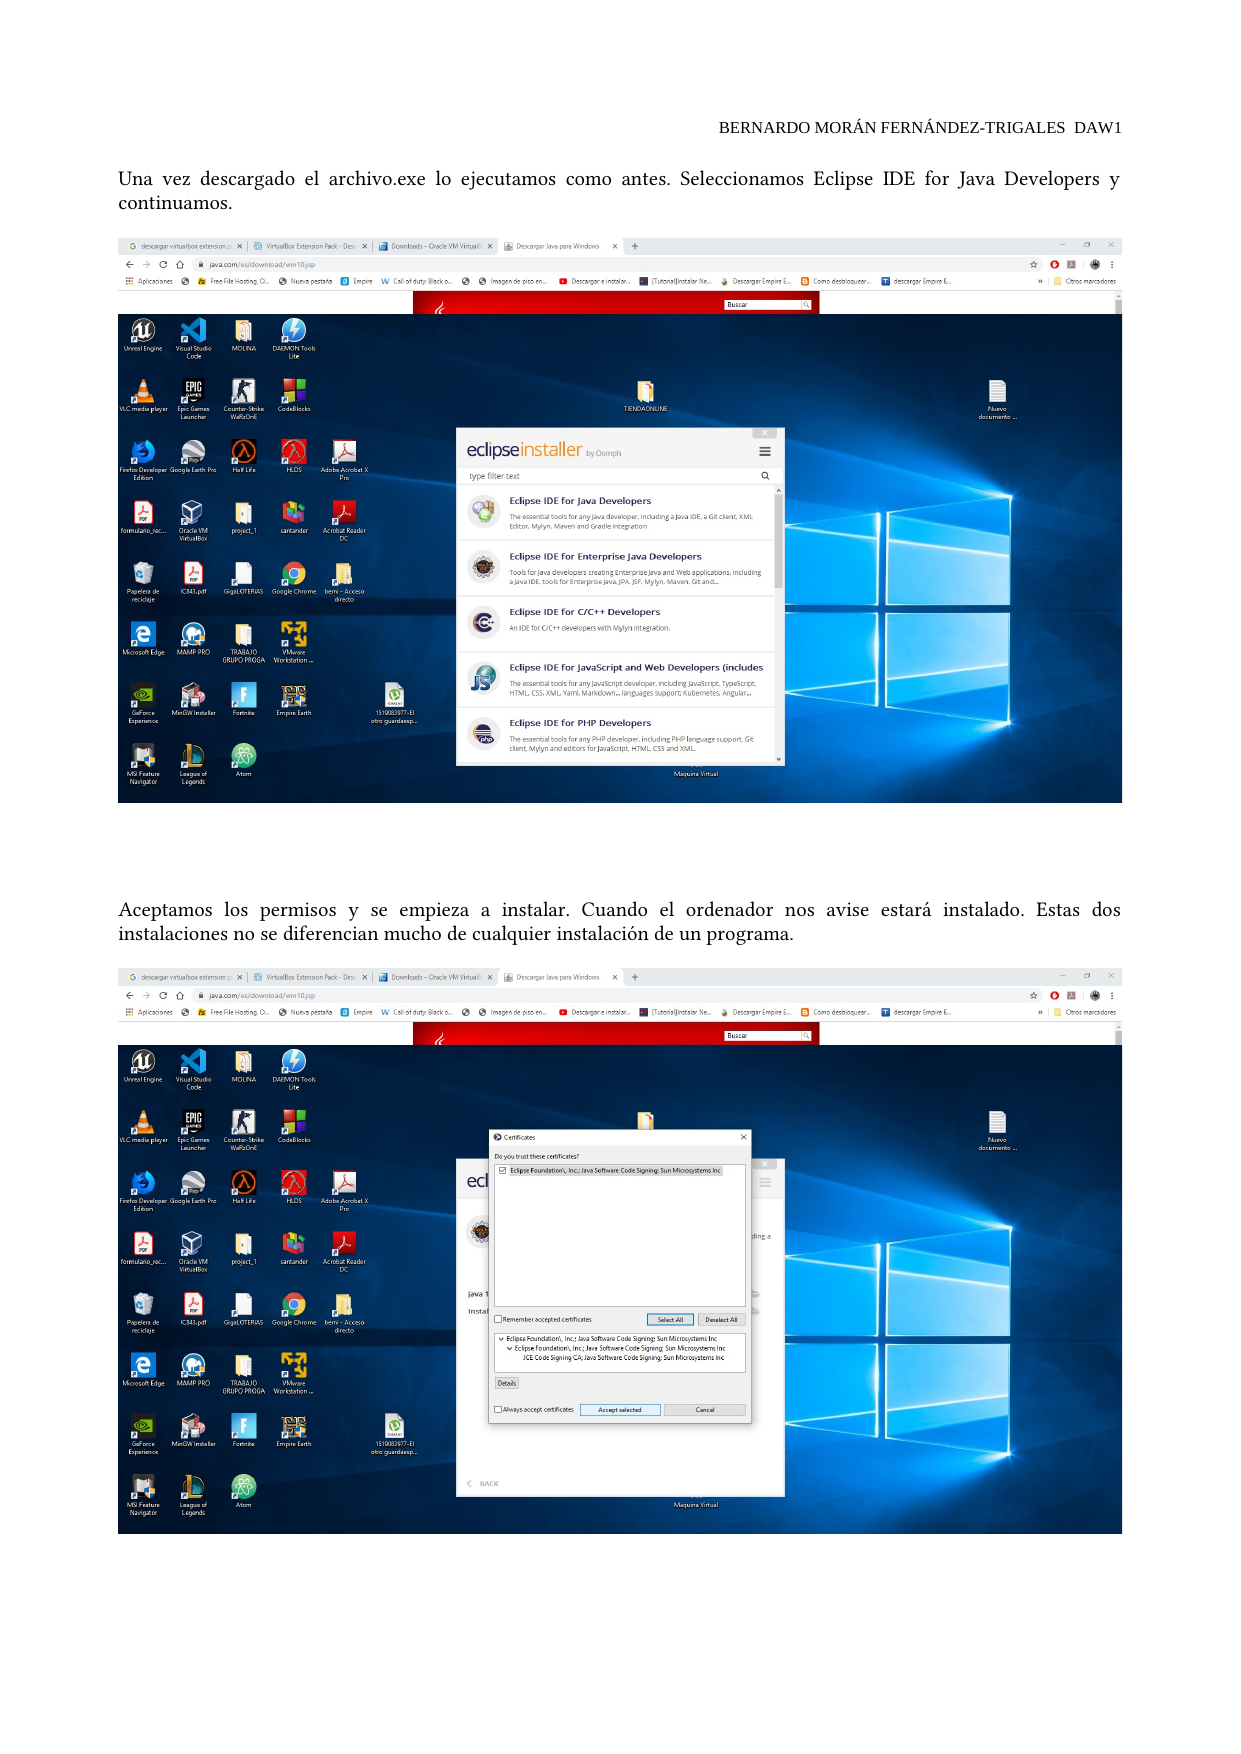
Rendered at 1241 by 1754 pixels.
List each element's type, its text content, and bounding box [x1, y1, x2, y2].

text Aceptamos los permisos y se empieza a instalar. Cuando el ordenador nos avise estará instalado. Estas dos instalaciones no se diferencian mucho de cualquier instalación de un programa. [118, 898, 1122, 945]
text Una vez descargado el archivo.exe lo ejecutamos como antes. Seleccionamos Eclipse IDE for Java Developers y continuamos. [118, 167, 1122, 214]
picture [118, 968, 1123, 1534]
picture [118, 238, 1123, 803]
